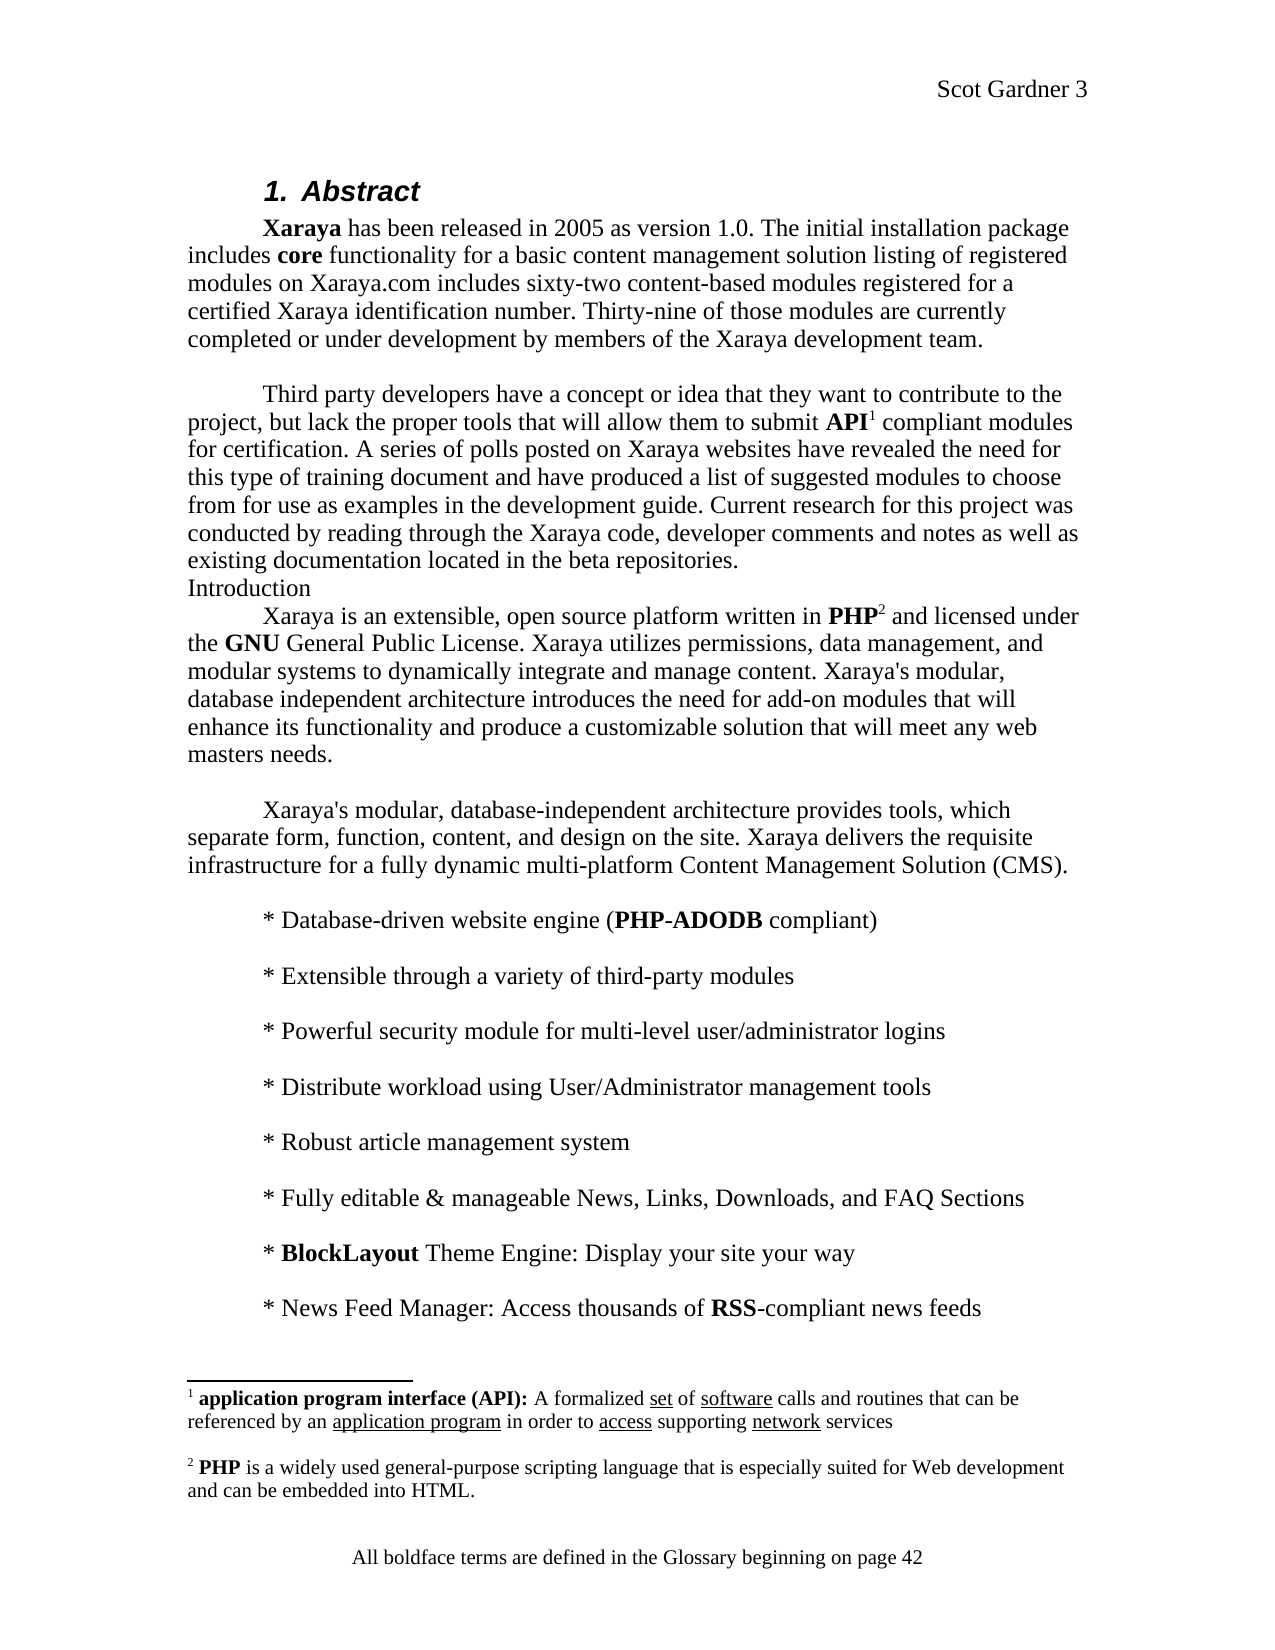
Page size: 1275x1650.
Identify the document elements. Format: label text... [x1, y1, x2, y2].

text Xaraya has been released in 2005 as version 1.0. The initial installation package includes core functionality for a basic content management solution listing of registered modules on Xaraya.com includes sixty-two content-based modules registered for a certified Xaraya identification number. Thirty-nine of those modules are currently completed or under development by members of the Xaraya development team. [187, 214, 1087, 352]
text Xaraya's modular, database-independent architecture provides tools, which separate form, function, content, and design on the site. Xaraya delivers the requisite infrastructure for a fully dynamic multi-platform Content Management Solution (CMS). [187, 796, 1087, 879]
text * Fully editable & manageable News, Links, Downloads, and FAQ Sections [187, 1184, 1087, 1211]
text Xaraya is an extensible, open source platform written in PHP and licensed under the GNU General Public License. Xaraya utilizes permissions, data management, and modular systems to dynamically integrate and manage content. Xaraya's modular, database independent architecture introduces the need for add-on modules that will enhance its functionality and produce a customizable solution that will meet any web masters needs. [187, 602, 1087, 768]
text * Database-driven website engine (PHP-ADODB compliant) [187, 907, 1087, 934]
text PHP is a widely used general-purpose scripting language that is especially suited for Web development and can be embedded into HTML. [187, 1456, 1087, 1502]
text Third party developers have a concept or idea that they want to contribute to the project, but lack the proper tools that will allow them to submit API compliant modules for certification. A series of polls posted on Xaraya websites have revealed the need for this type of training document and have produced a list of suggested modules to choose from for use as examples in the development guide. Current research for this project was conducted by reading through the Xaraya code, developer comments and notes as well as existing documentation located in the beta repositories. [187, 380, 1087, 574]
text * Powerful security module for multi-level user/administrator logins [187, 1017, 1087, 1045]
text * BlockLayout Theme Engine: Display your site your way [187, 1239, 1087, 1267]
text * Distribute workload using User/Administrator management tools [187, 1073, 1087, 1101]
text * Extensible through a variety of third-party modules [187, 962, 1087, 990]
text * Robust article management system [187, 1128, 1087, 1156]
text Introduction [187, 574, 1087, 602]
text application program interface (API): A formalized set of software calls and routines that can be referenced by an application program in order to access supporting network services [187, 1387, 1087, 1433]
text * News Feed Manager: Access thousands of RSS-compliant news feeds [187, 1294, 1087, 1322]
subtitle Abstract [264, 175, 1087, 208]
